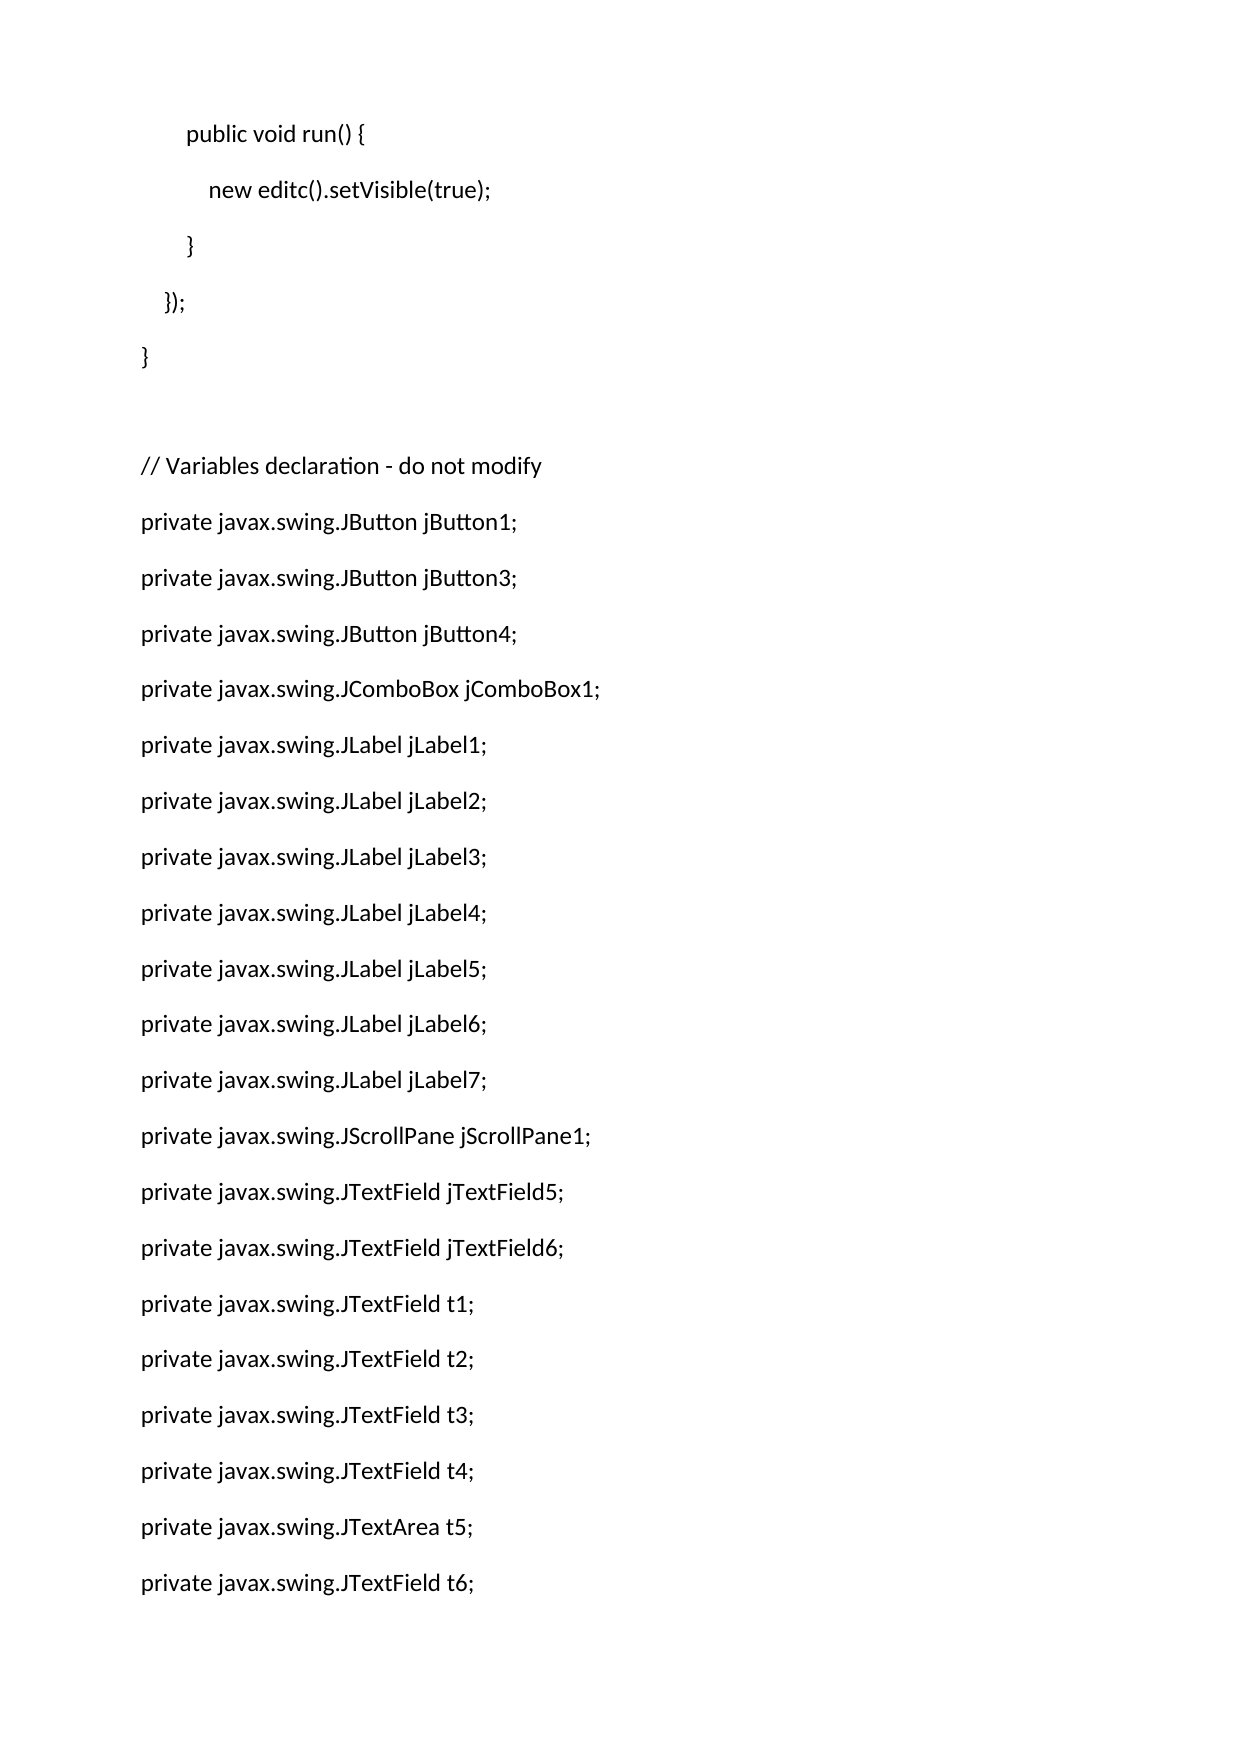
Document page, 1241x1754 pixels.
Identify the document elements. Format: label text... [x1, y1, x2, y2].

text private javax.swing.JLabel jLabel7; [118, 1064, 1122, 1095]
text private javax.swing.JLabel jLabel5; [118, 953, 1122, 983]
text }); [118, 286, 1122, 316]
text private javax.swing.JTextField t1; [118, 1288, 1122, 1318]
text private javax.swing.JButton jButton3; [118, 562, 1122, 592]
text private javax.swing.JButton jButton4; [118, 618, 1122, 648]
text } [118, 230, 1122, 260]
text private javax.swing.JComboBox jComboBox1; [118, 674, 1122, 704]
text private javax.swing.JTextArea t5; [118, 1511, 1122, 1542]
text private javax.swing.JButton jButton1; [118, 506, 1122, 537]
text private javax.swing.JLabel jLabel6; [118, 1009, 1122, 1039]
text private javax.swing.JTextField t4; [118, 1455, 1122, 1486]
text private javax.swing.JTextField t2; [118, 1344, 1122, 1374]
text private javax.swing.JScrollPane jScrollPane1; [118, 1120, 1122, 1151]
text public void run() { [118, 118, 1122, 149]
text private javax.swing.JTextField t6; [118, 1567, 1122, 1597]
text private javax.swing.JLabel jLabel4; [118, 897, 1122, 927]
text // Variables declaration - do not modify [118, 450, 1122, 481]
text private javax.swing.JLabel jLabel1; [118, 729, 1122, 760]
text } [118, 341, 1122, 372]
text new editc().setVisible(true); [118, 174, 1122, 204]
text private javax.swing.JTextField t3; [118, 1399, 1122, 1430]
text private javax.swing.JLabel jLabel3; [118, 841, 1122, 872]
text private javax.swing.JTextField jTextField5; [118, 1176, 1122, 1207]
text private javax.swing.JTextField jTextField6; [118, 1232, 1122, 1262]
text private javax.swing.JLabel jLabel2; [118, 785, 1122, 816]
